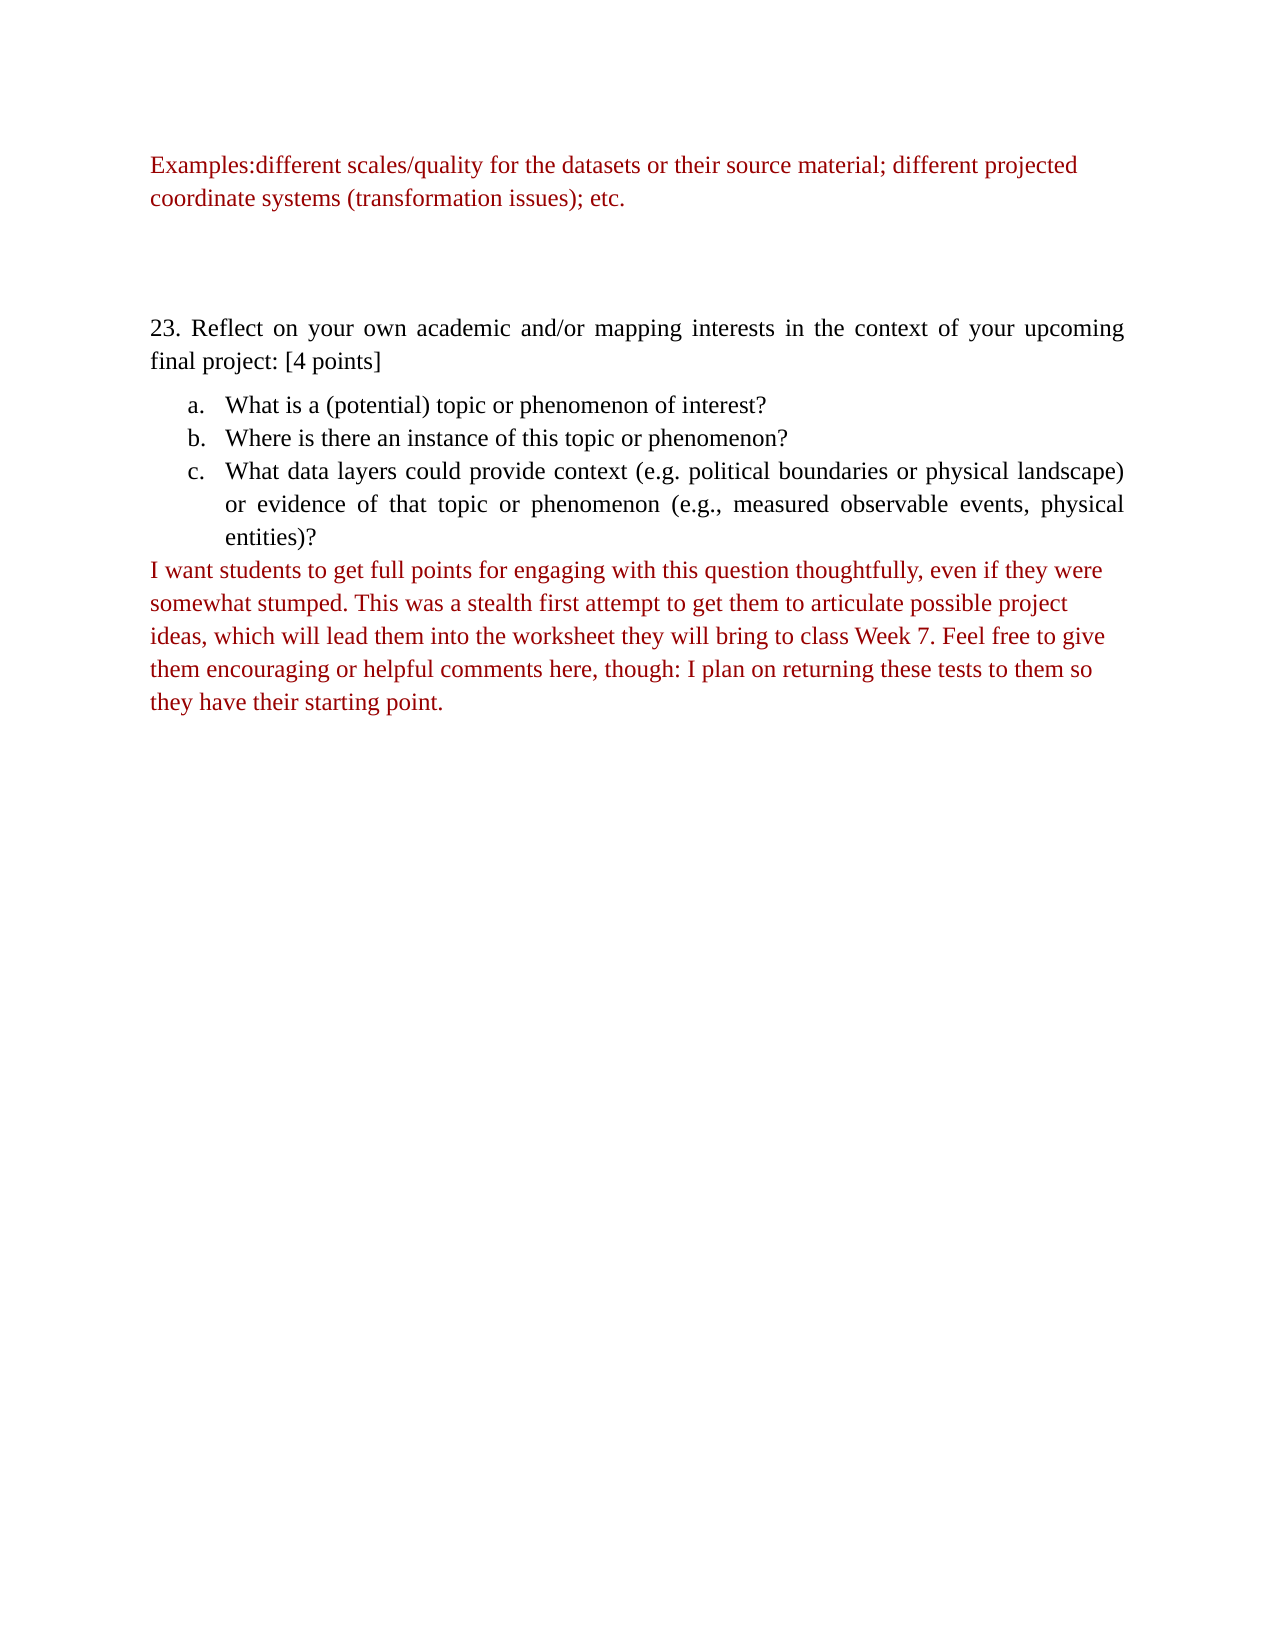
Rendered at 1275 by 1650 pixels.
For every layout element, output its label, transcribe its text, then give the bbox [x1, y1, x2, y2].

list What is a (potential) topic or phenomenon of interest? [187, 390, 1125, 418]
text Examples:different scales/quality for the datasets or their source material; different projected coordinate systems (transformation issues); etc. [150, 150, 1125, 212]
list What data layers could provide context (e.g. political boundaries or physical landscape) or evidence of that topic or phenomenon (e.g., measured observable events, physical entities)? [187, 456, 1125, 551]
text I want students to get full points for engaging with this question thoughtfully, even if they were somewhat stumped. This was a stealth first attempt to get them to articulate possible project ideas, which will lead them into the worksheet they will bring to class Week 7. Feel free to give them encouraging or helpful comments here, though: I plan on returning these tests to them so they have their starting point. [150, 555, 1125, 716]
text 23. Reflect on your own academic and/or mapping interests in the context of your upcoming final project: [4 points] [150, 313, 1125, 375]
list Where is there an instance of this topic or phenomenon? [187, 423, 1125, 452]
